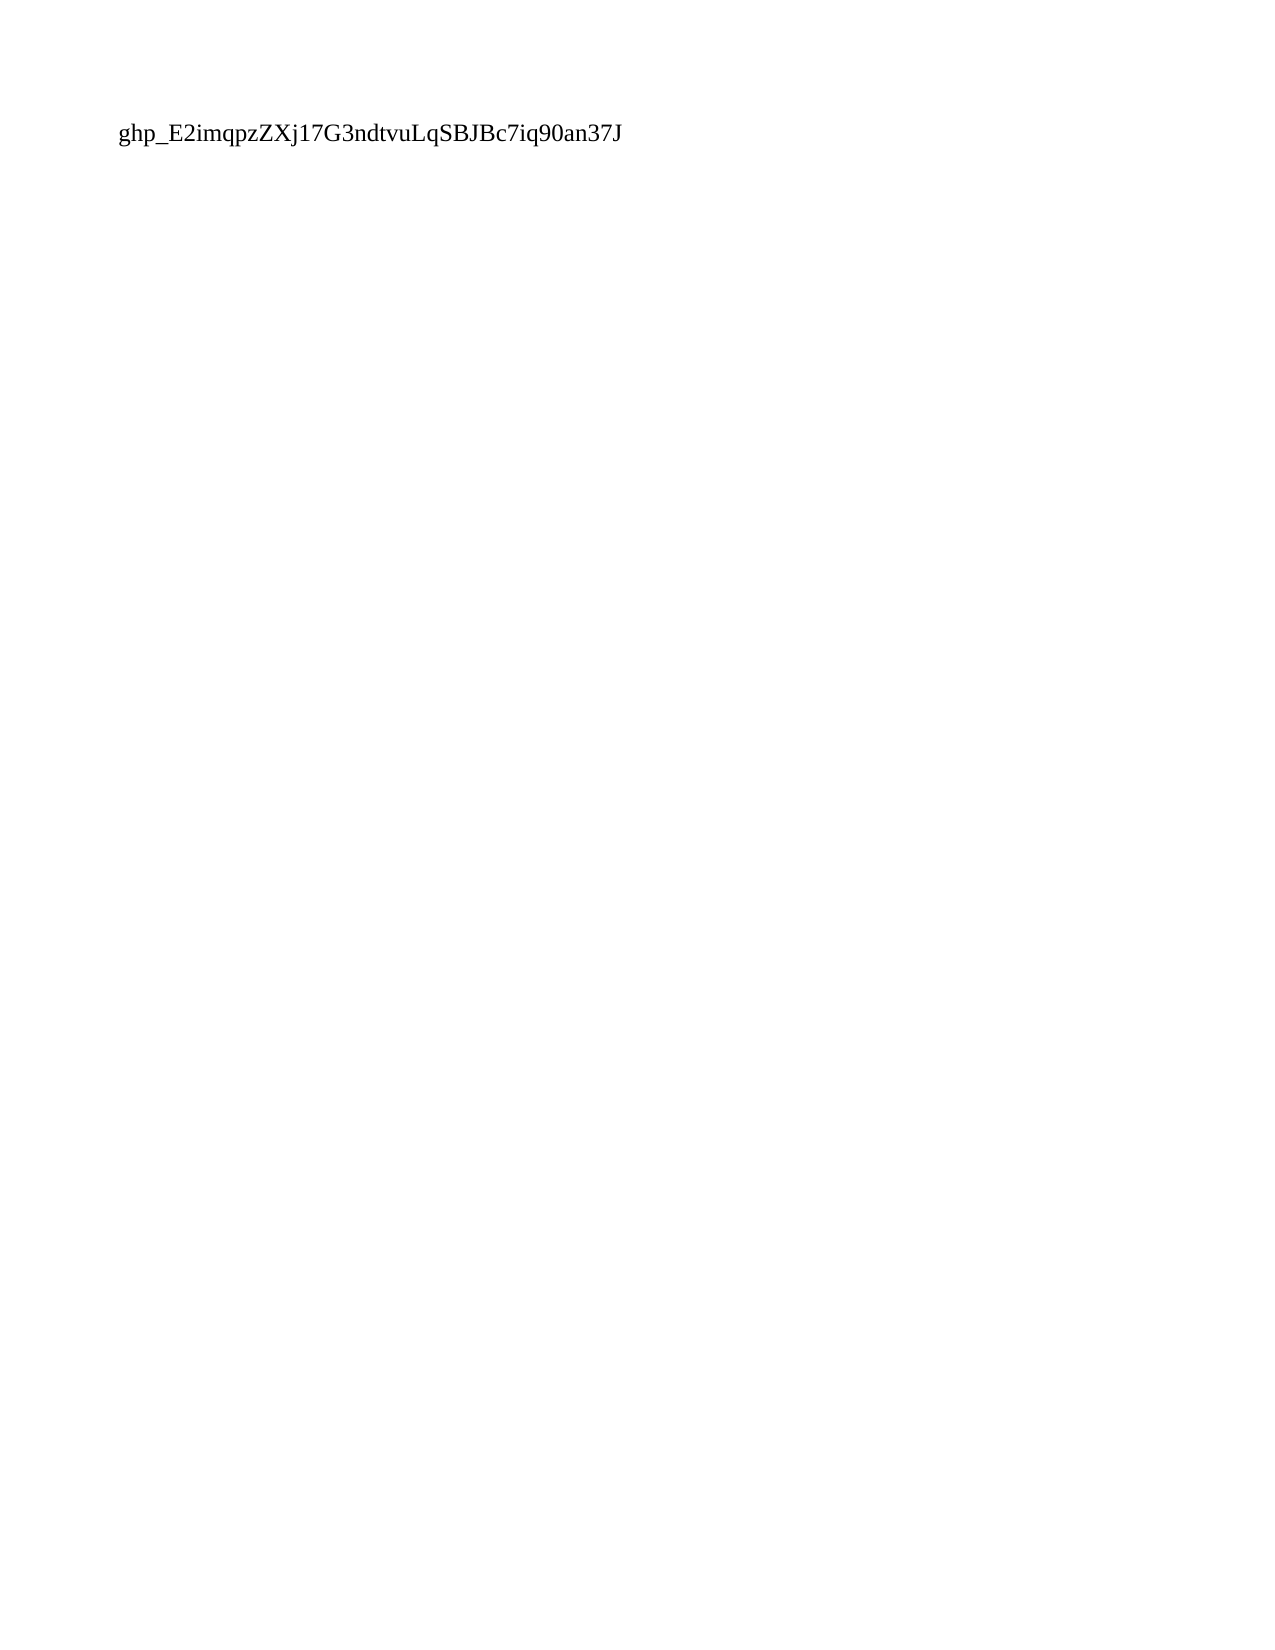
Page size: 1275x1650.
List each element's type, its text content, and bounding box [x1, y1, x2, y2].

text 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 [118, 118, 1157, 147]
